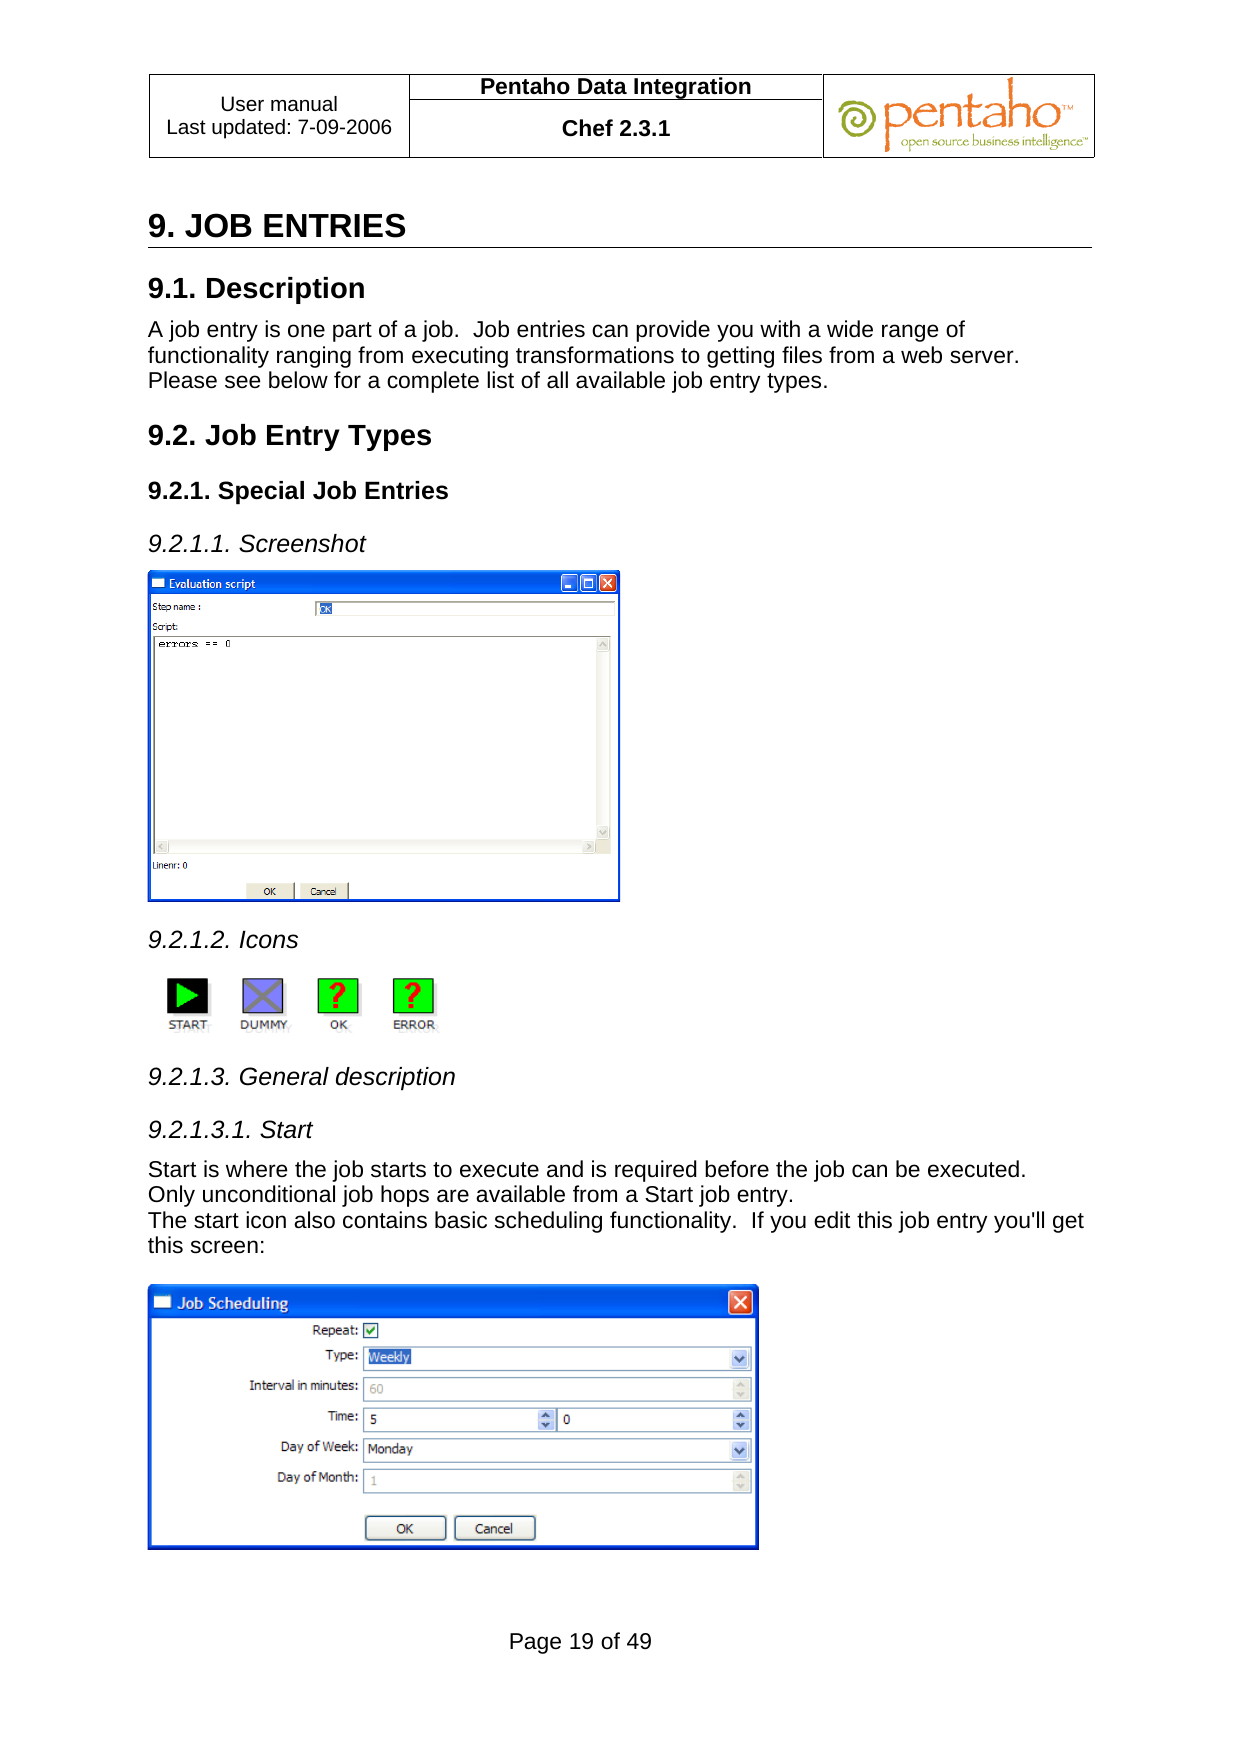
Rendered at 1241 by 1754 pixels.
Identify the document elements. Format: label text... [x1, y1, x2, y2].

text Only unconditional job hops are available from a Start job entry. [148, 1182, 1092, 1207]
subtitle Job entries [148, 208, 1092, 247]
subtitle Job Entry Types [148, 419, 1092, 451]
subtitle Start [148, 1116, 1092, 1144]
subtitle General description [148, 1063, 1092, 1091]
subtitle Special Job Entries [148, 476, 1092, 504]
text A job entry is one part of a job. Job entries can provide you with a wide range of functionality ranging from executing transformations to getting files from a web server. [148, 317, 1092, 368]
picture [147, 1284, 759, 1550]
picture [147, 570, 621, 902]
text Please see below for a complete list of all available job entry types. [148, 368, 1092, 394]
subtitle Icons [148, 926, 1092, 954]
text Start is where the job starts to execute and is required before the job can be executed. [148, 1156, 1092, 1182]
subtitle Screenshot [148, 529, 1092, 557]
text The start icon also contains basic scheduling functionality. If you edit this job entry you'll get this screen: [148, 1207, 1092, 1258]
subtitle Description [148, 272, 1092, 304]
